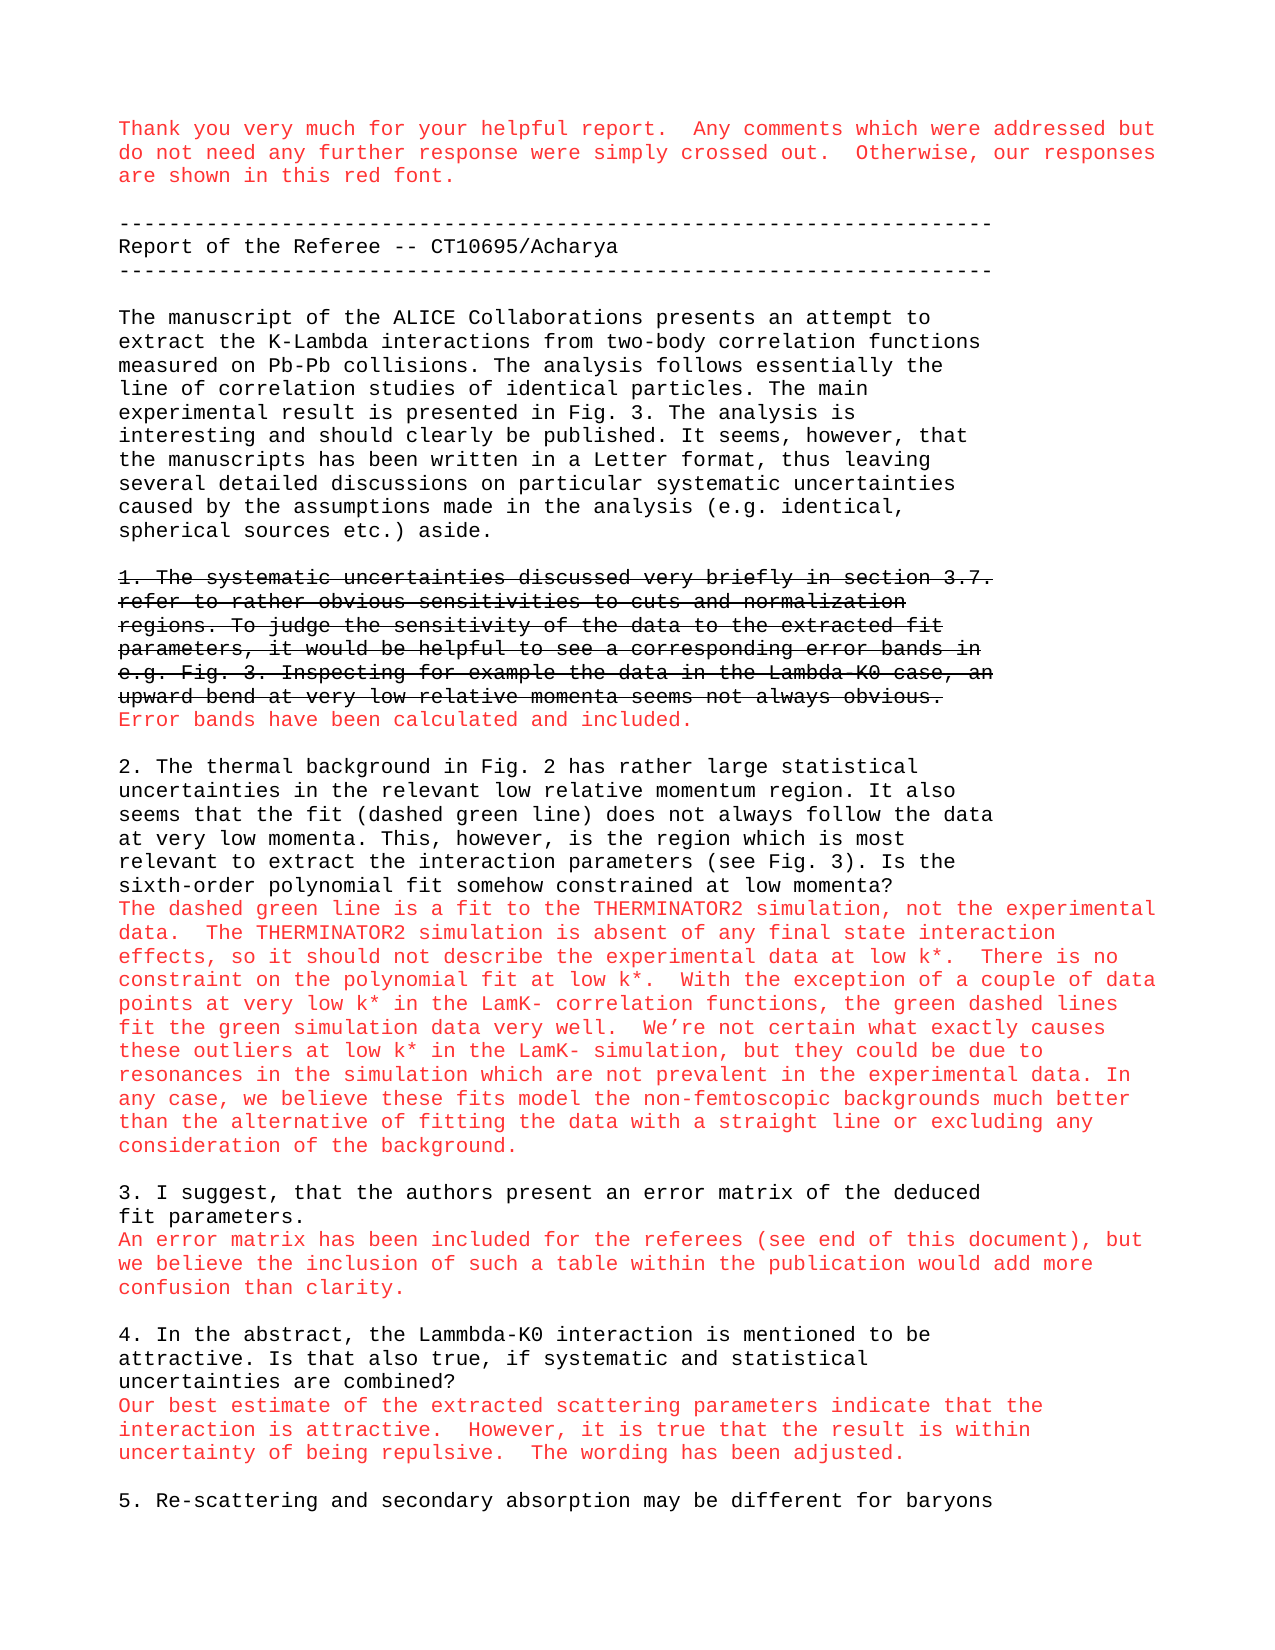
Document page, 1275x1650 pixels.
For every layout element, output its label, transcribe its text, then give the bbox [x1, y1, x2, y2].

text upward bend at very low relative momenta seems not always obvious. [118, 686, 1157, 709]
text Our best estimate of the extracted scattering parameters indicate that the interaction is attractive. However, it is true that the result is within uncertainty of being repulsive. The wording has been adjusted. [118, 1395, 1157, 1466]
text e.g. Fig. 3. Inspecting for example the data in the Lambda-K0 case, an [118, 662, 1157, 686]
text uncertainties in the relevant low relative momentum region. It also [118, 780, 1157, 804]
text 2. The thermal background in Fig. 2 has rather large statistical [118, 757, 1157, 780]
text regions. To judge the sensitivity of the data to the extracted fit [118, 615, 1157, 638]
text 4. In the abstract, the Lammbda-K0 interaction is mentioned to be [118, 1324, 1157, 1348]
text measured on Pb-Pb collisions. The analysis follows essentially the [118, 354, 1157, 378]
text refer to rather obvious sensitivities to cuts and normalization [118, 591, 1157, 615]
text 1. The systematic uncertainties discussed very briefly in section 3.7. [118, 567, 1157, 591]
text line of correlation studies of identical particles. The main [118, 378, 1157, 402]
text attractive. Is that also true, if systematic and statistical [118, 1348, 1157, 1371]
text fit parameters. [118, 1206, 1157, 1229]
text sixth-order polynomial fit somehow constrained at low momenta? [118, 875, 1157, 898]
text parameters, it would be helpful to see a corresponding error bands in [118, 638, 1157, 662]
text Report of the Referee -- CT10695/Acharya [118, 236, 1157, 260]
text 5. Re-scattering and secondary absorption may be different for baryons [118, 1489, 1157, 1513]
text Error bands have been calculated and included. [118, 709, 1157, 733]
text 3. I suggest, that the authors present an error matrix of the deduced [118, 1182, 1157, 1206]
text ---------------------------------------------------------------------- [118, 213, 1157, 236]
text at very low momenta. This, however, is the region which is most [118, 827, 1157, 851]
text interesting and should clearly be published. It seems, however, that [118, 426, 1157, 449]
text extract the K-Lambda interactions from two-body correlation functions [118, 331, 1157, 354]
text several detailed discussions on particular systematic uncertainties [118, 473, 1157, 496]
text caused by the assumptions made in the analysis (e.g. identical, [118, 496, 1157, 520]
text An error matrix has been included for the referees (see end of this document), but we believe the inclusion of such a table within the publication would add more confusion than clarity. [118, 1229, 1157, 1300]
text Thank you very much for your helpful report. Any comments which were addressed but do not need any further response were simply crossed out. Otherwise, our responses are shown in this red font. [118, 118, 1157, 189]
text spherical sources etc.) aside. [118, 520, 1157, 544]
text the manuscripts has been written in a Letter format, thus leaving [118, 449, 1157, 473]
text uncertainties are combined? [118, 1371, 1157, 1395]
text The dashed green line is a fit to the THERMINATOR2 simulation, not the experimental data. The THERMINATOR2 simulation is absent of any final state interaction effects, so it should not describe the experimental data at low k*. There is no constraint on the polynomial fit at low k*. With the exception of a couple of data points at very low k* in the LamK- correlation functions, the green dashed lines fit the green simulation data very well. We’re not certain what exactly causes these outliers at low k* in the LamK- simulation, but they could be due to resonances in the simulation which are not prevalent in the experimental data. In any case, we believe these fits model the non-femtoscopic backgrounds much better than the alternative of fitting the data with a straight line or excluding any consideration of the background. [118, 898, 1157, 1158]
text ---------------------------------------------------------------------- [118, 260, 1157, 284]
text The manuscript of the ALICE Collaborations presents an attempt to [118, 307, 1157, 331]
text seems that the fit (dashed green line) does not always follow the data [118, 804, 1157, 827]
text relevant to extract the interaction parameters (see Fig. 3). Is the [118, 851, 1157, 875]
text experimental result is presented in Fig. 3. The analysis is [118, 402, 1157, 426]
